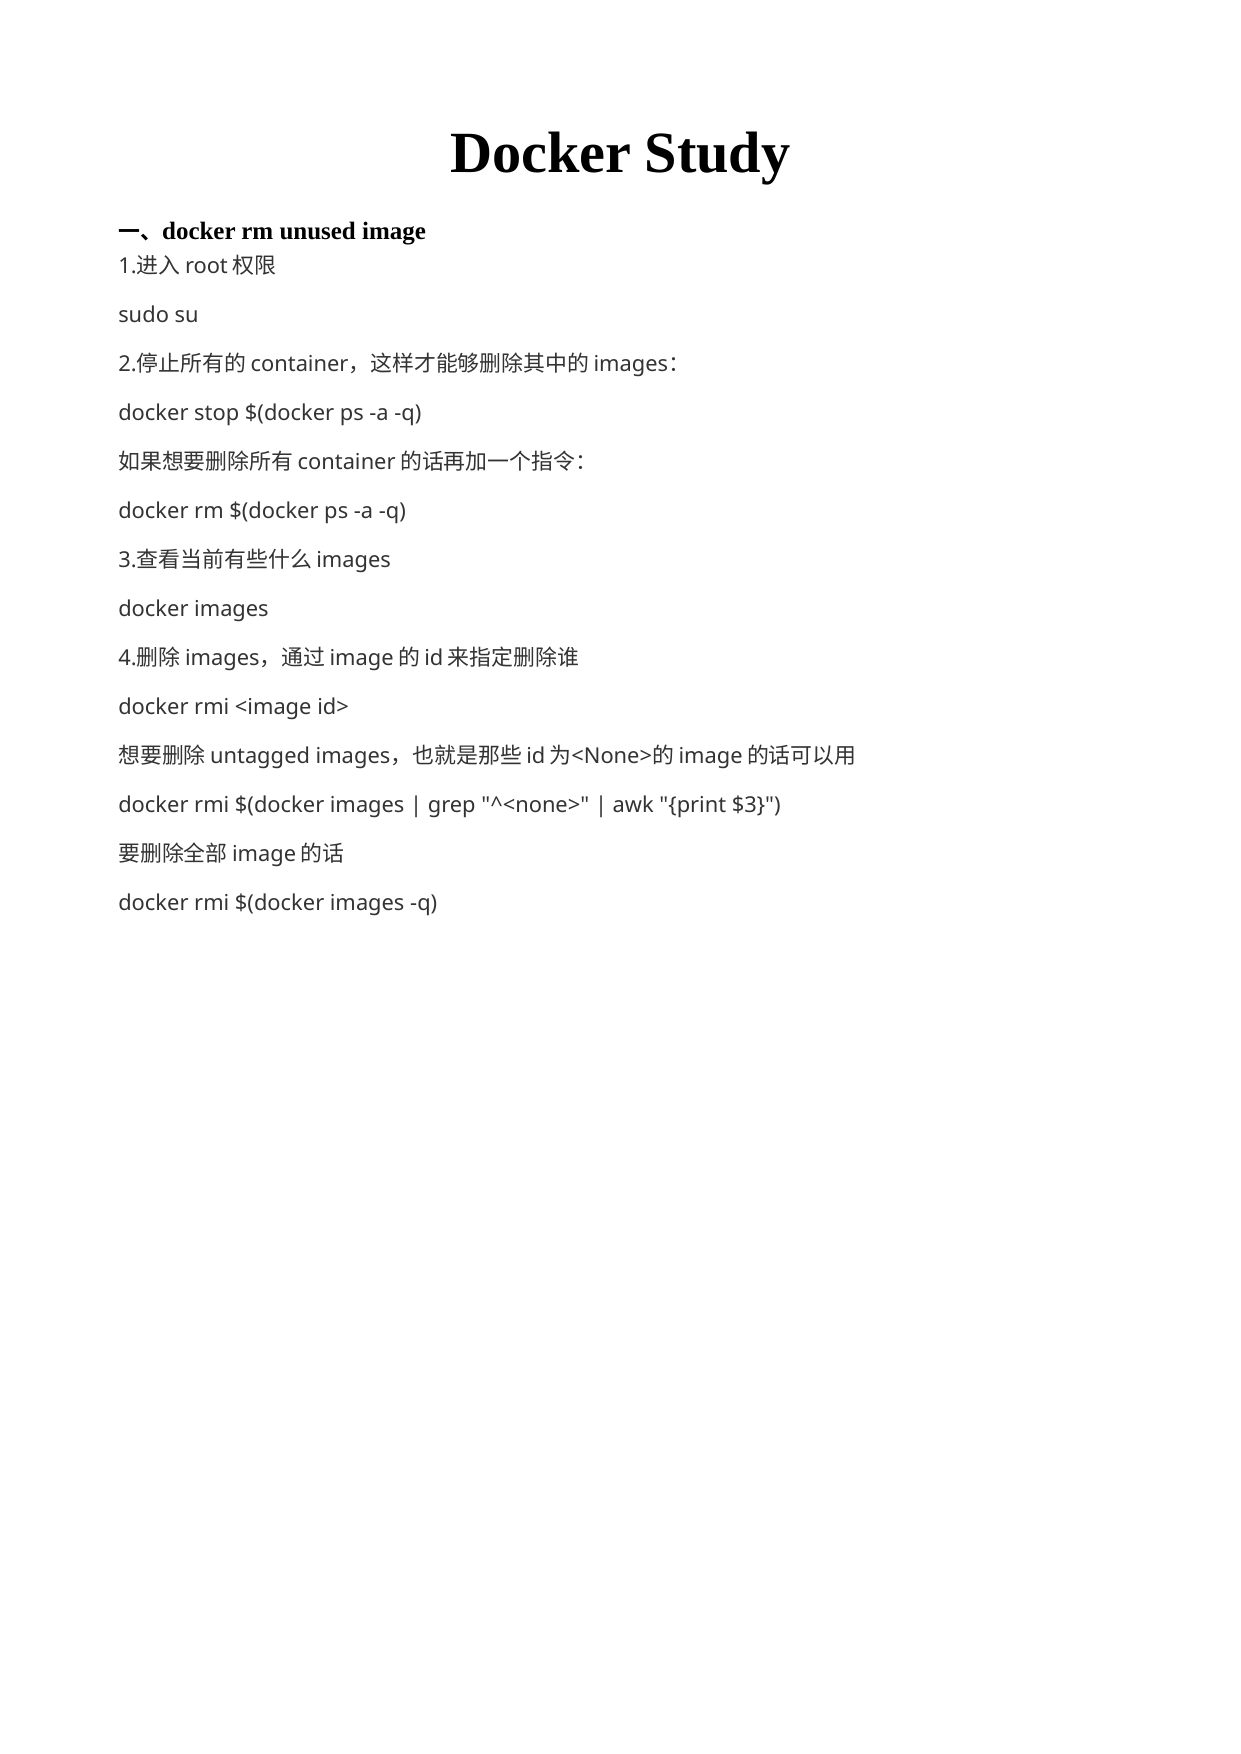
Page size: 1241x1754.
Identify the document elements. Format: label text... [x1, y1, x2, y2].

text 要删除全部image的话 [118, 833, 1122, 867]
text 如果想要删除所有container的话再加一个指令： [118, 441, 1122, 476]
text 1.进入root权限 [118, 246, 1122, 280]
text docker rmi $(docker images | grep "^<none>" | awk "{print $3}") [118, 784, 1122, 818]
text docker images [118, 588, 1122, 623]
text docker stop $(docker ps -a -q) [118, 392, 1122, 427]
text docker rm $(docker ps -a -q) [118, 490, 1122, 525]
text docker rmi <image id> [118, 686, 1122, 721]
text 一、docker rm unused image [118, 214, 1122, 246]
text 3.查看当前有些什么images [118, 539, 1122, 574]
text 2.停止所有的container，这样才能够删除其中的images： [118, 343, 1122, 378]
text Docker Study [118, 118, 1122, 185]
text sudo su [118, 294, 1122, 329]
text 想要删除untagged images，也就是那些id为<None>的image的话可以用 [118, 735, 1122, 769]
text 4.删除images，通过image的id来指定删除谁 [118, 637, 1122, 672]
text docker rmi $(docker images -q) [118, 882, 1122, 916]
